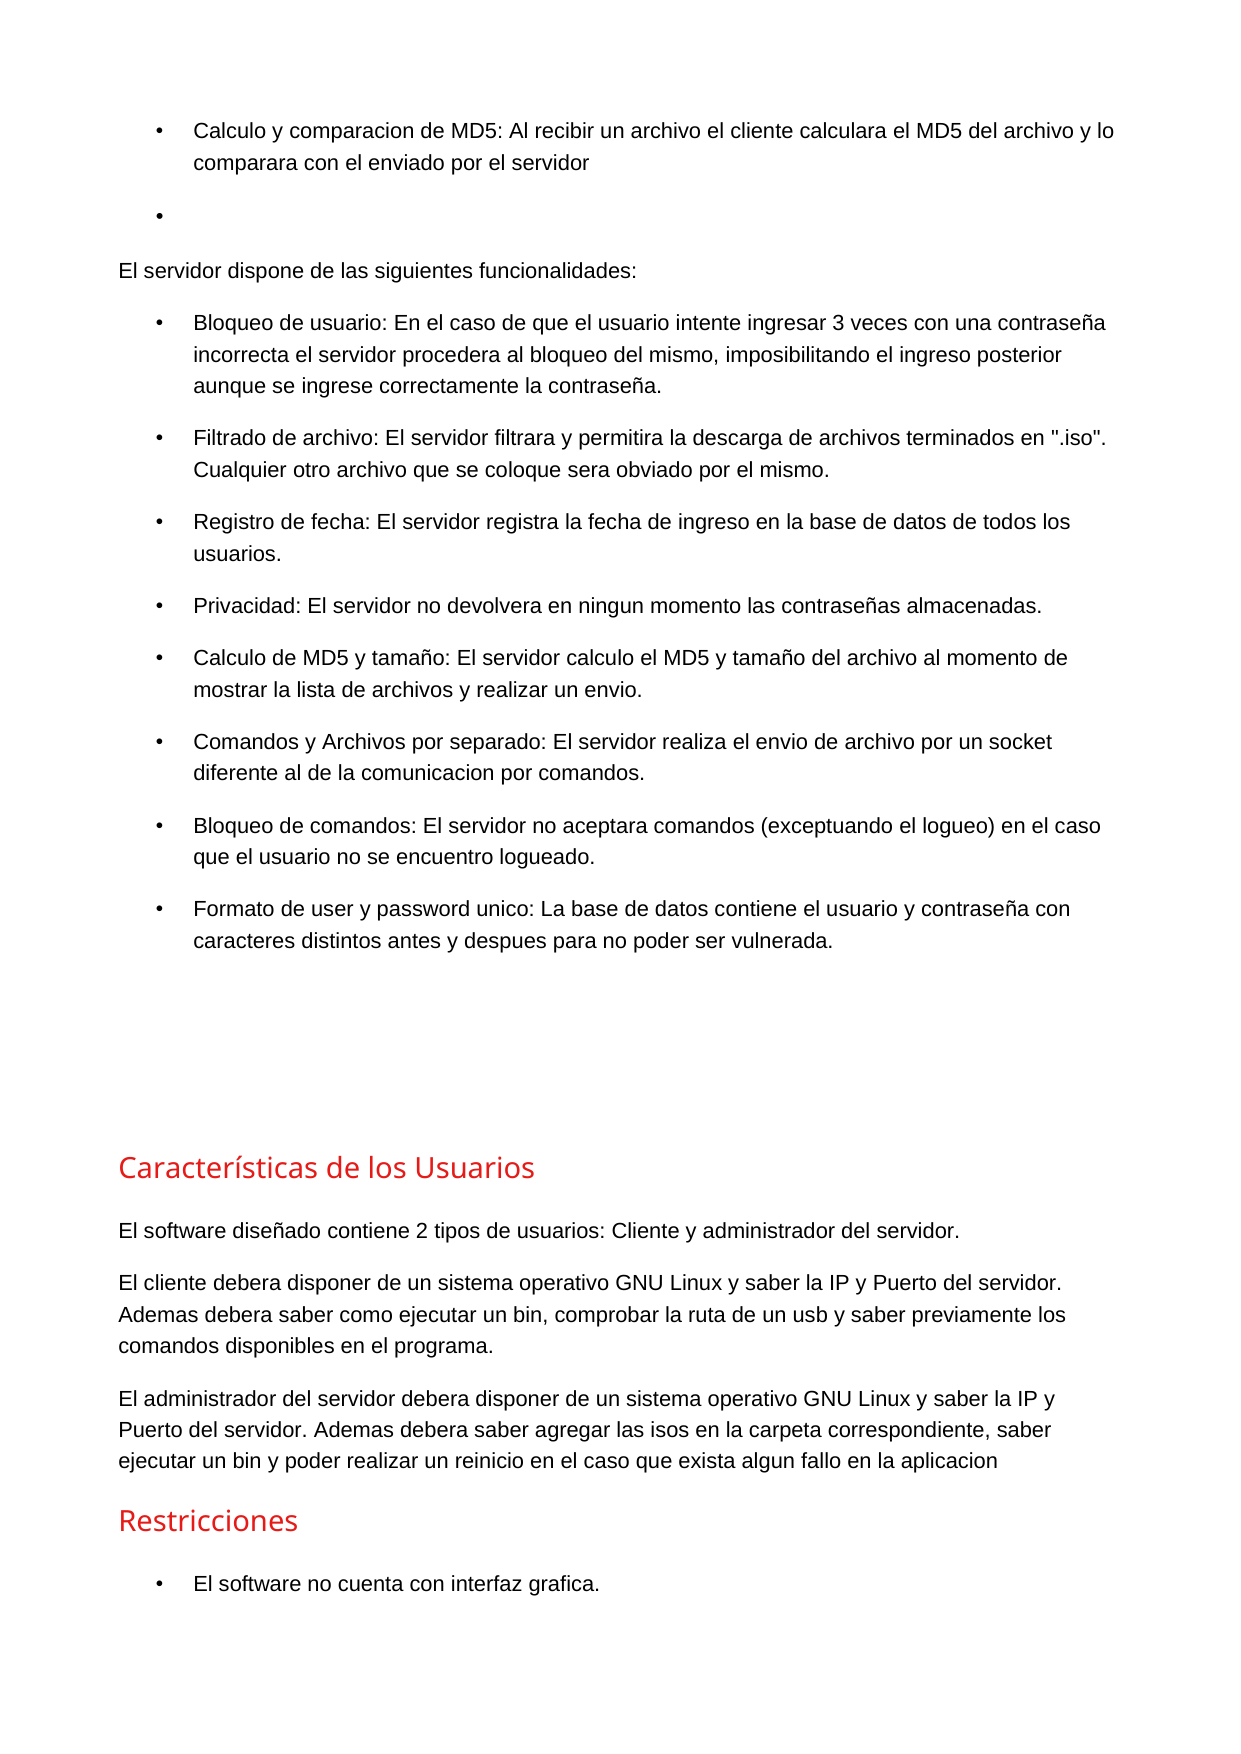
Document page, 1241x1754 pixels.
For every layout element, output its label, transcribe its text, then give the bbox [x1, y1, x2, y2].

list Registro de fecha: El servidor registra la fecha de ingreso en la base de datos de todos los usuarios. [156, 509, 1122, 566]
list Bloqueo de usuario: En el caso de que el usuario intente ingresar 3 veces con una contraseña incorrecta el servidor procedera al bloqueo del mismo, imposibilitando el ingreso posterior aunque se ingrese correctamente la contraseña. [156, 310, 1122, 398]
text El administrador del servidor debera disponer de un sistema operativo GNU Linux y saber la IP y Puerto del servidor. Ademas debera saber agregar las isos en la carpeta correspondiente, saber ejecutar un bin y poder realizar un reinicio en el caso que exista algun fallo en la aplicacion [118, 1385, 1122, 1473]
list Calculo de MD5 y tamaño: El servidor calculo el MD5 y tamaño del archivo al momento de mostrar la lista de archivos y realizar un envio. [156, 645, 1122, 702]
list Formato de user y password unico: La base de datos contiene el usuario y contraseña con caracteres distintos antes y despues para no poder ser vulnerada. [156, 896, 1122, 953]
text Restricciones [118, 1501, 1122, 1540]
text Características de los Usuarios [118, 1147, 1122, 1187]
text El cliente debera disponer de un sistema operativo GNU Linux y saber la IP y Puerto del servidor. Ademas debera saber como ejecutar un bin, comprobar la ruta de un usb y saber previamente los comandos disponibles en el programa. [118, 1270, 1122, 1358]
text El servidor dispone de las siguientes funcionalidades: [118, 258, 1122, 283]
list Filtrado de archivo: El servidor filtrara y permitira la descarga de archivos terminados en ".iso". Cualquier otro archivo que se coloque sera obviado por el mismo. [156, 425, 1122, 482]
text El software diseñado contiene 2 tipos de usuarios: Cliente y administrador del servidor. [118, 1218, 1122, 1243]
list Privacidad: El servidor no devolvera en ningun momento las contraseñas almacenadas. [156, 593, 1122, 618]
list Comandos y Archivos por separado: El servidor realiza el envio de archivo por un socket diferente al de la comunicacion por comandos. [156, 729, 1122, 785]
list Bloqueo de comandos: El servidor no aceptara comandos (exceptuando el logueo) en el caso que el usuario no se encuentro logueado. [156, 812, 1122, 869]
list El software no cuenta con interfaz grafica. [156, 1571, 1122, 1596]
list Calculo y comparacion de MD5: Al recibir un archivo el cliente calculara el MD5 del archivo y lo comparara con el enviado por el servidor [156, 118, 1122, 175]
